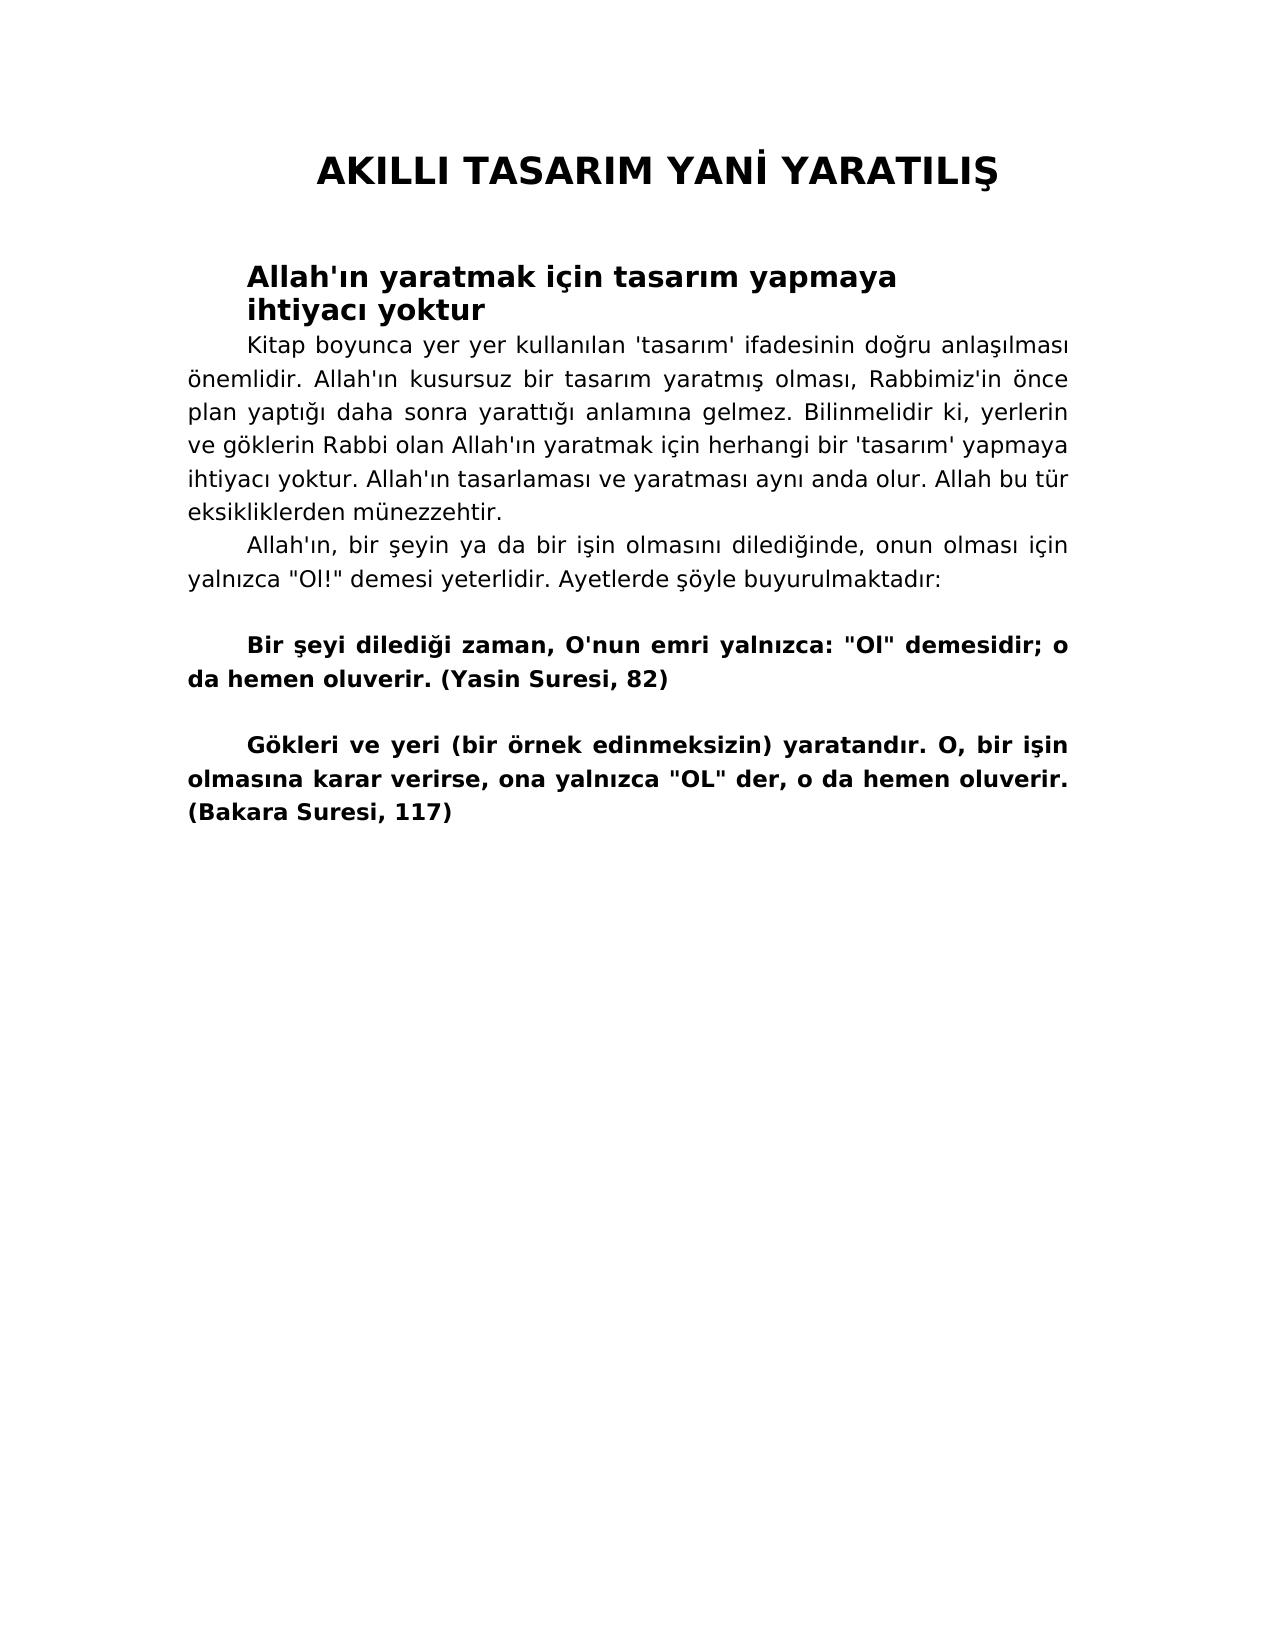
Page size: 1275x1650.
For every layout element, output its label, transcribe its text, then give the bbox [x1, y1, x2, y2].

text Allah'ın, bir şeyin ya da bir işin olmasını dilediğinde, onun olması için yalnızca "Ol!" demesi yeterlidir. Ayetlerde şöyle buyurulmaktadır: [187, 527, 1070, 594]
text Gökleri ve yeri (bir örnek edinmeksizin) yaratandır. O, bir işin olmasına karar verirse, ona yalnızca "OL" der, o da hemen oluverir. (Bakara Suresi, 117) [187, 727, 1070, 827]
text ihtiyacı yoktur [187, 294, 1070, 327]
text Bir şeyi dilediği zaman, O'nun emri yalnızca: "Ol" demesidir; o da hemen oluverir. (Yasin Suresi, 82) [187, 627, 1070, 694]
text AKILLI TASARIM YANİ YARATILIŞ [187, 150, 1070, 194]
text Allah'ın yaratmak için tasarım yapmaya [187, 260, 1070, 294]
text Kitap boyunca yer yer kullanılan 'tasarım' ifadesinin doğru anlaşılması önemlidir. Allah'ın kusursuz bir tasarım yaratmış olması, Rabbimiz'in önce plan yaptığı daha sonra yarattığı anlamına gelmez. Bilinmelidir ki, yerlerin ve göklerin Rabbi olan Allah'ın yaratmak için herhangi bir 'tasarım' yapmaya ihtiyacı yoktur. Allah'ın tasarlaması ve yaratması aynı anda olur. Allah bu tür eksikliklerden münezzehtir. [187, 327, 1070, 527]
